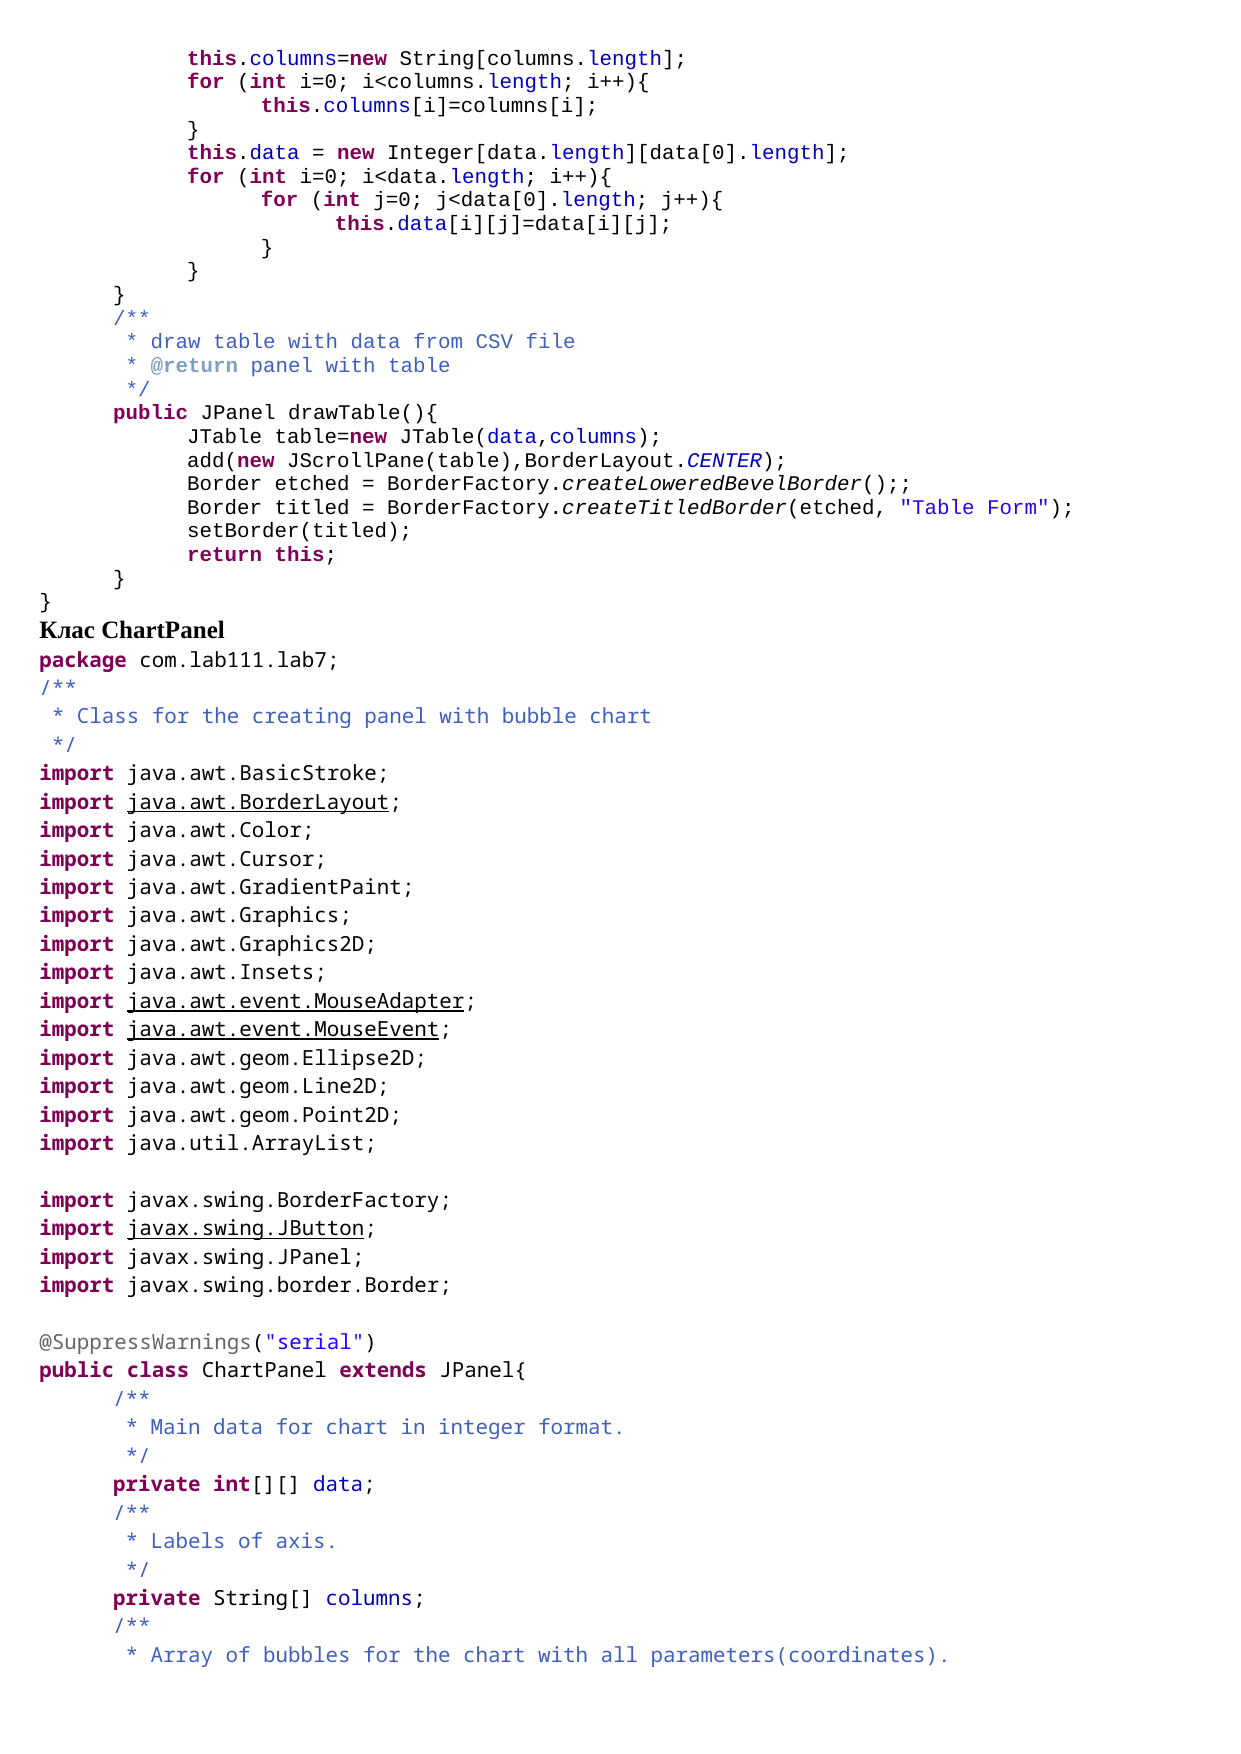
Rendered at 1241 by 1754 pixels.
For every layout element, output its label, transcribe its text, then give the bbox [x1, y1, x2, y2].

text import java.awt.event.MouseEvent; [39, 1014, 1189, 1043]
text setBorder(titled); [39, 521, 1189, 544]
text import java.awt.Insets; [39, 957, 1189, 986]
text import javax.swing.JButton; [39, 1213, 1189, 1242]
text this.data = new Integer[data.length][data[0].length]; [39, 142, 1189, 166]
text import java.awt.GradientPaint; [39, 872, 1189, 901]
text import java.awt.event.MouseAdapter; [39, 986, 1189, 1014]
text import java.awt.Graphics; [39, 901, 1189, 929]
text import java.awt.Cursor; [39, 844, 1189, 872]
text for (int i=0; i<data.length; i++){ [39, 166, 1189, 189]
text import java.awt.BasicStroke; [39, 758, 1189, 787]
text this.columns[i]=columns[i]; [39, 95, 1189, 118]
text this.columns=new String[columns.length]; [39, 48, 1189, 71]
text public JPanel drawTable(){ [39, 402, 1189, 426]
text import java.awt.Graphics2D; [39, 929, 1189, 957]
text return this; [39, 544, 1189, 568]
text import javax.swing.BorderFactory; [39, 1185, 1189, 1213]
text private String[] columns; [39, 1583, 1189, 1612]
text import java.awt.geom.Ellipse2D; [39, 1043, 1189, 1071]
text public class ChartPanel extends JPanel{ [39, 1356, 1189, 1384]
text for (int i=0; i<columns.length; i++){ [39, 71, 1189, 95]
text add(new JScrollPane(table),BorderLayout.CENTER); [39, 449, 1189, 473]
text /** [39, 1612, 1189, 1640]
text /** [39, 308, 1189, 331]
text } [39, 118, 1189, 142]
text import javax.swing.JPanel; [39, 1242, 1189, 1270]
text import javax.swing.border.Border; [39, 1270, 1189, 1299]
text for (int j=0; j<data[0].length; j++){ [39, 189, 1189, 213]
text Border etched = BorderFactory.createLoweredBevelBorder();; [39, 473, 1189, 497]
text } [39, 591, 1189, 615]
text * @return panel with table [39, 355, 1189, 379]
text } [39, 284, 1189, 308]
text * draw table with data from CSV file [39, 331, 1189, 355]
text import java.awt.BorderLayout; [39, 787, 1189, 815]
text * Class for the creating panel with bubble chart [39, 702, 1189, 730]
text import java.util.ArrayList; [39, 1128, 1189, 1157]
text */ [39, 1441, 1189, 1469]
text @SuppressWarnings("serial") [39, 1327, 1189, 1356]
text import java.awt.geom.Point2D; [39, 1100, 1189, 1128]
text * Labels of axis. [39, 1526, 1189, 1555]
text * Array of bubbles for the chart with all parameters(coordinates). [39, 1640, 1189, 1668]
text import java.awt.geom.Line2D; [39, 1071, 1189, 1100]
text JTable table=new JTable(data,columns); [39, 426, 1189, 449]
text */ [39, 730, 1189, 758]
text } [39, 568, 1189, 591]
text /** [39, 673, 1189, 702]
text private int[][] data; [39, 1469, 1189, 1498]
text */ [39, 379, 1189, 402]
text this.data[i][j]=data[i][j]; [39, 213, 1189, 237]
text Клас ChartPanel [39, 615, 1189, 645]
text } [39, 237, 1189, 260]
text */ [39, 1555, 1189, 1583]
text Border titled = BorderFactory.createTitledBorder(etched, "Table Form"); [39, 497, 1189, 521]
text * Main data for chart in integer format. [39, 1412, 1189, 1441]
text /** [39, 1498, 1189, 1526]
text /** [39, 1384, 1189, 1412]
text import java.awt.Color; [39, 815, 1189, 844]
text } [39, 260, 1189, 284]
text package com.lab111.lab7; [39, 645, 1189, 673]
